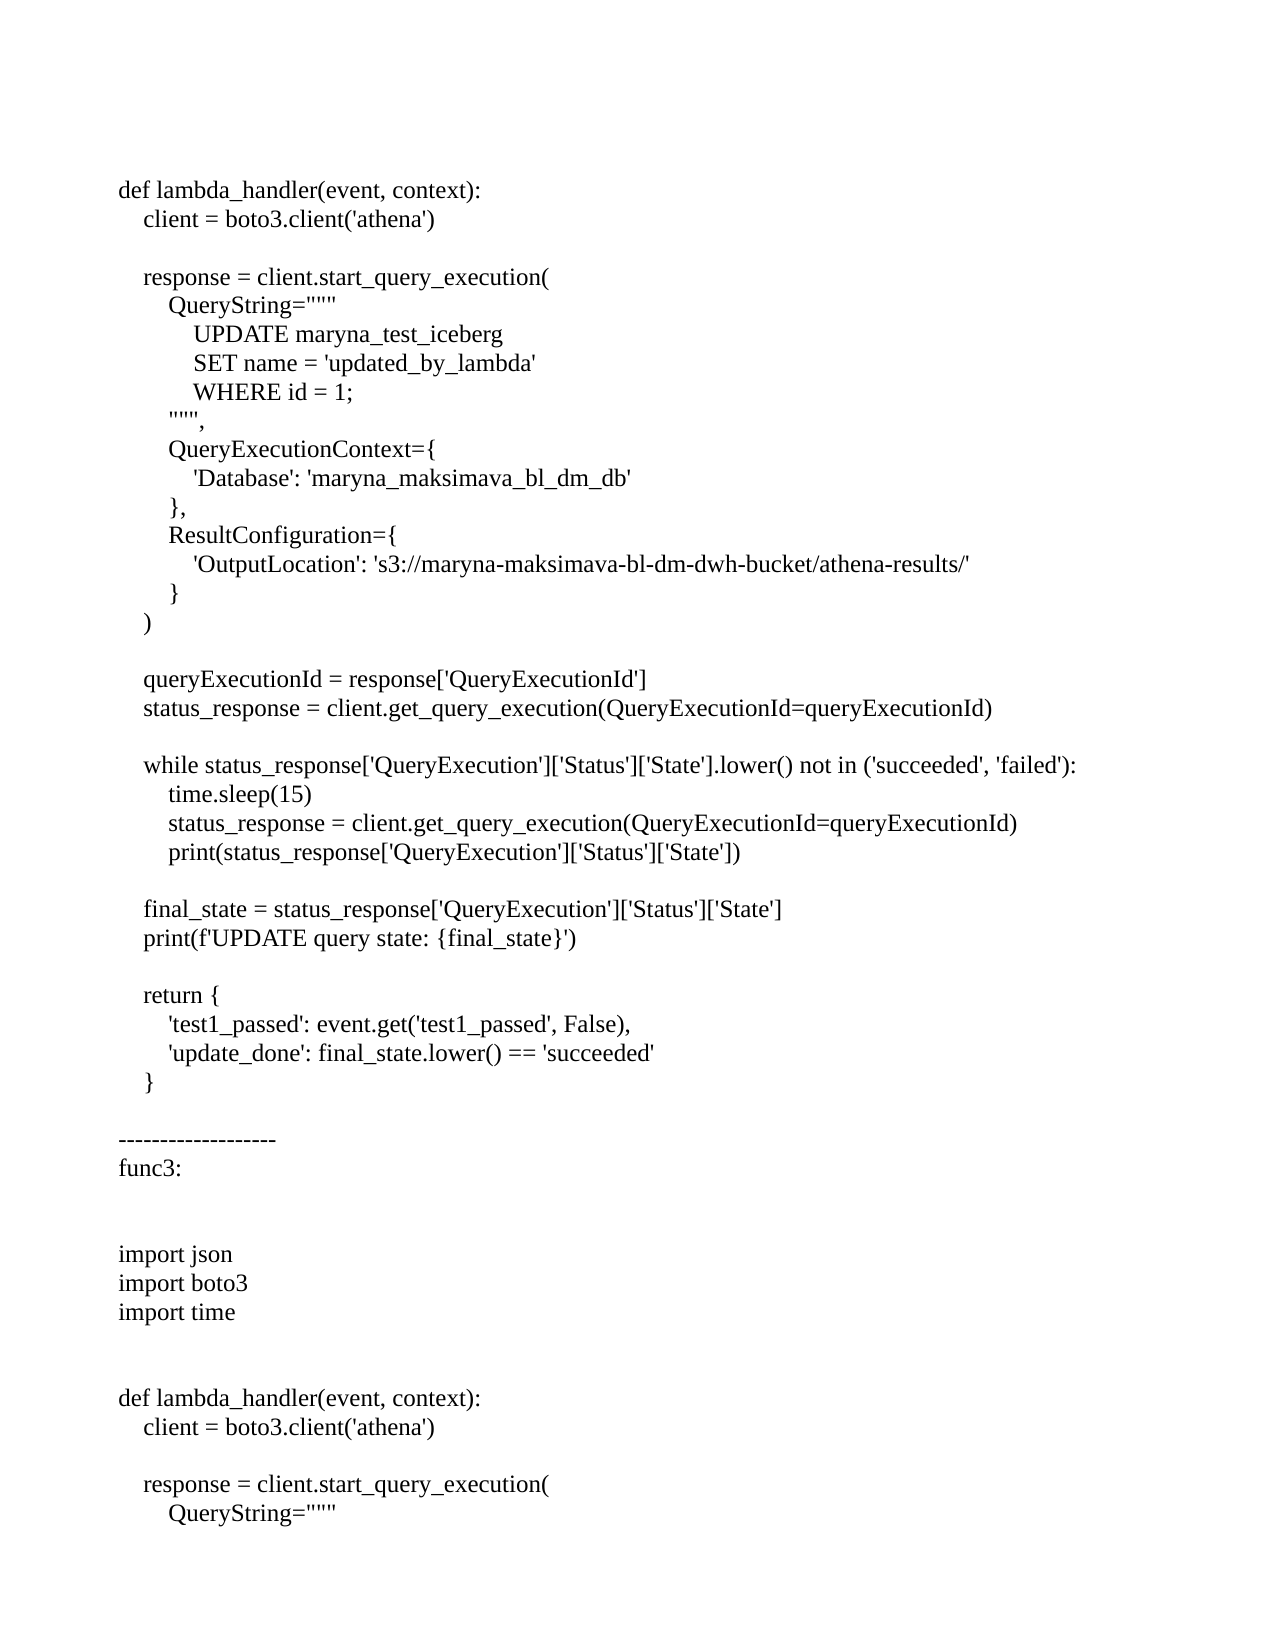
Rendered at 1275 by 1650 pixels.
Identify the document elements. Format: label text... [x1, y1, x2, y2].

text 'update_done': final_state.lower() == 'succeeded' [118, 1038, 1157, 1067]
text response = client.start_query_execution( [118, 1469, 1157, 1498]
text ------------------- [118, 1124, 1157, 1153]
text QueryString=""" [118, 291, 1157, 319]
text ResultConfiguration={ [118, 521, 1157, 549]
text def lambda_handler(event, context): [118, 176, 1157, 204]
text 'OutputLocation': 's3://maryna-maksimava-bl-dm-dwh-bucket/athena-results/' [118, 549, 1157, 578]
text client = boto3.client('athena') [118, 204, 1157, 233]
text status_response = client.get_query_execution(QueryExecutionId=queryExecutionId) [118, 808, 1157, 837]
text time.sleep(15) [118, 779, 1157, 808]
text print(f'UPDATE query state: {final_state}') [118, 923, 1157, 952]
text UPDATE maryna_test_iceberg [118, 319, 1157, 348]
text def lambda_handler(event, context): [118, 1383, 1157, 1412]
text print(status_response['QueryExecution']['Status']['State']) [118, 837, 1157, 866]
text ) [118, 607, 1157, 636]
text 'test1_passed': event.get('test1_passed', False), [118, 1009, 1157, 1038]
text response = client.start_query_execution( [118, 262, 1157, 291]
text import boto3 [118, 1268, 1157, 1297]
text QueryExecutionContext={ [118, 434, 1157, 463]
text } [118, 1067, 1157, 1096]
text status_response = client.get_query_execution(QueryExecutionId=queryExecutionId) [118, 693, 1157, 722]
text """, [118, 406, 1157, 434]
text final_state = status_response['QueryExecution']['Status']['State'] [118, 894, 1157, 923]
text QueryString=""" [118, 1498, 1157, 1527]
text 'Database': 'maryna_maksimava_bl_dm_db' [118, 463, 1157, 492]
text }, [118, 492, 1157, 521]
text queryExecutionId = response['QueryExecutionId'] [118, 664, 1157, 693]
text client = boto3.client('athena') [118, 1412, 1157, 1441]
text return { [118, 981, 1157, 1009]
text } [118, 578, 1157, 607]
text import json [118, 1239, 1157, 1268]
text while status_response['QueryExecution']['Status']['State'].lower() not in ('succeeded', 'failed'): [118, 751, 1157, 779]
text func3: [118, 1153, 1157, 1182]
text WHERE id = 1; [118, 377, 1157, 406]
text import time [118, 1297, 1157, 1326]
text SET name = 'updated_by_lambda' [118, 348, 1157, 377]
